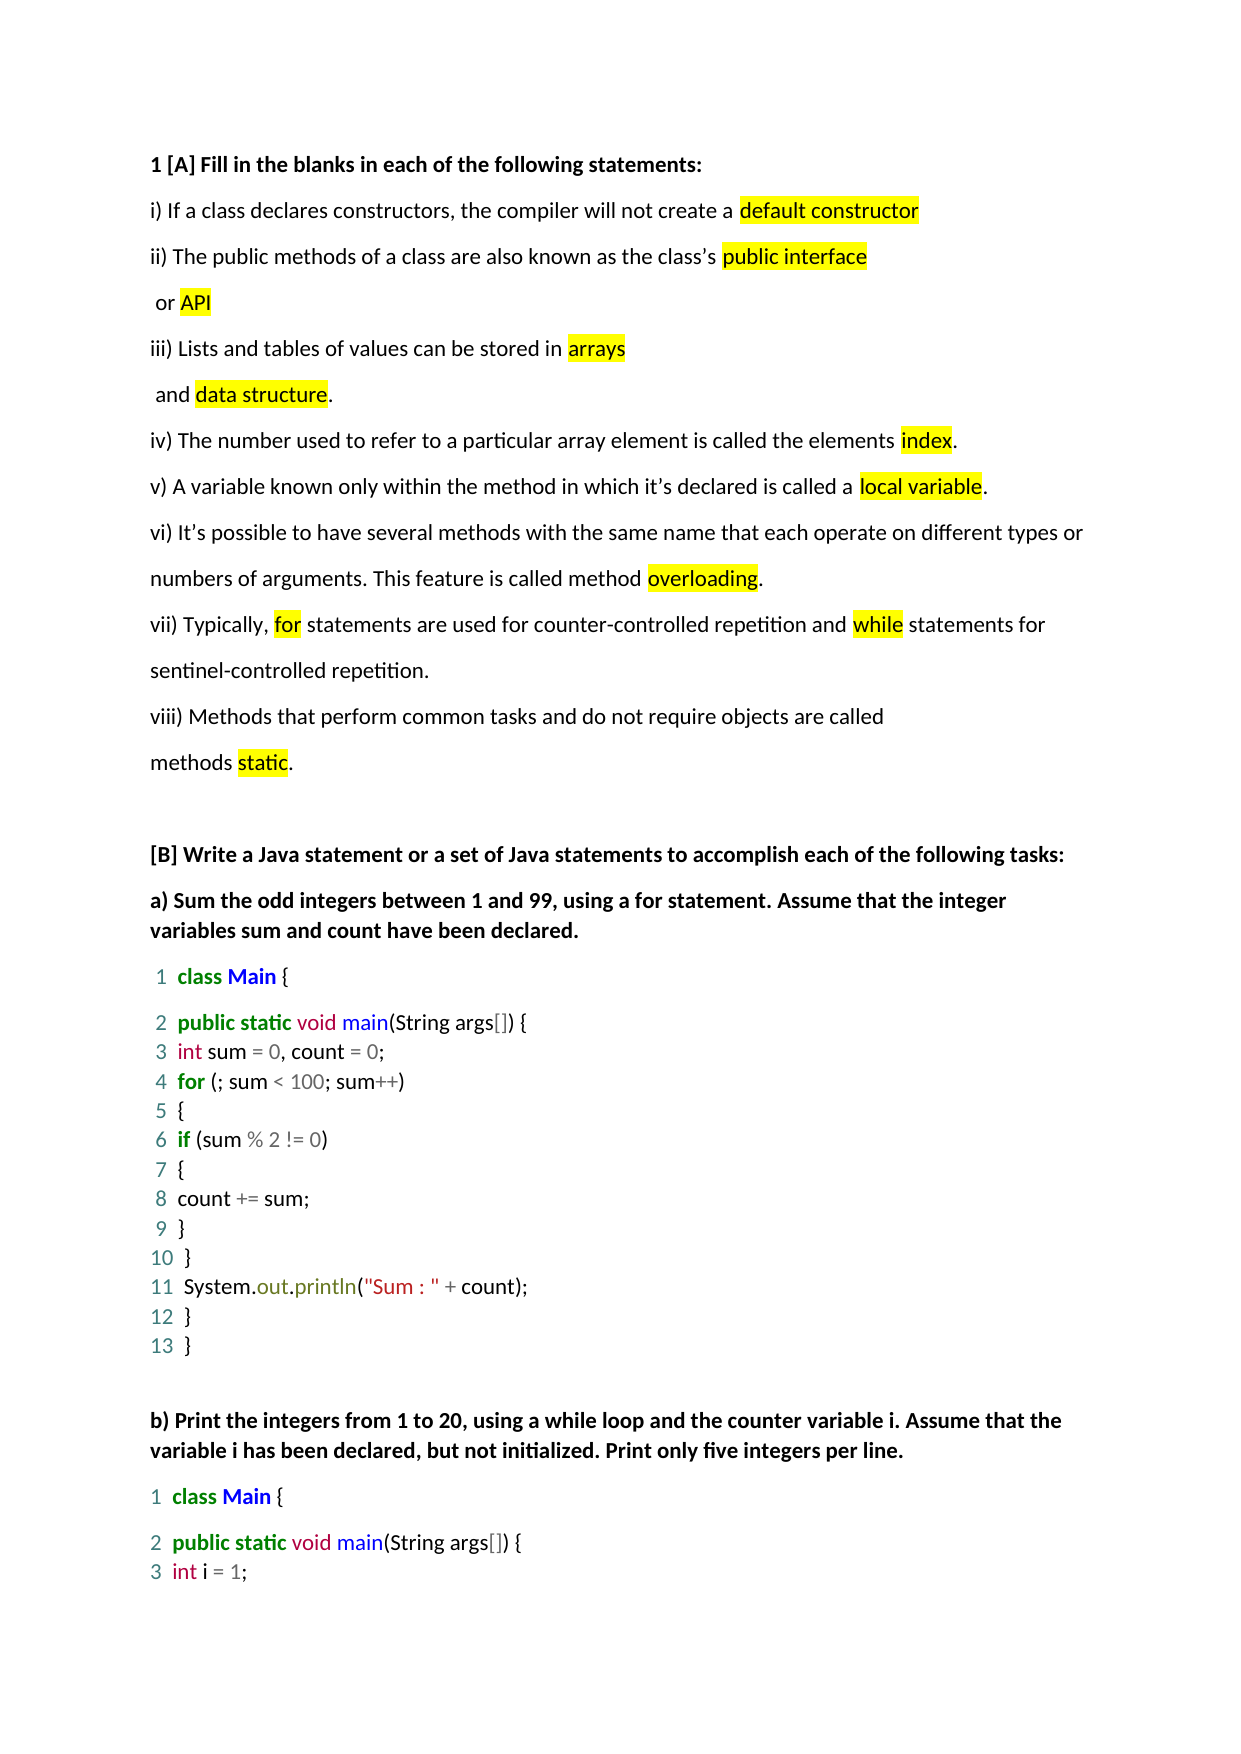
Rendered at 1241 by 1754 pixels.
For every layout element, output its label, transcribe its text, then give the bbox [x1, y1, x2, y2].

text 6 if (sum % 2 != 0) [150, 1126, 1090, 1154]
text iv) The number used to refer to a particular array element is called the elements index. [150, 426, 1090, 454]
text 1 [A] Fill in the blanks in each of the following statements: [150, 150, 1090, 178]
text ii) The public methods of a class are also known as the class’s public interface [150, 242, 1090, 270]
text v) A variable known only within the method in which it’s declared is called a local variable. [150, 472, 1090, 500]
text 9 } [150, 1214, 1090, 1242]
text viii) Methods that perform common tasks and do not require objects are called [150, 702, 1090, 731]
text 7 { [150, 1155, 1090, 1183]
text 12 } [150, 1302, 1090, 1330]
text methods static. [150, 748, 1090, 777]
text b) Print the integers from 1 to 20, using a while loop and the counter variable i. Assume that the variable i has been declared, but not initialized. Print only five integers per line. [150, 1407, 1090, 1464]
text or API [150, 288, 1090, 316]
text 3 int i = 1; [150, 1557, 1090, 1586]
text 11 System.out.println("Sum : " + count); [150, 1272, 1090, 1301]
text 5 { [150, 1096, 1090, 1124]
text a) Sum the odd integers between 1 and 99, using a for statement. Assume that the integer variables sum and count have been declared. [150, 887, 1090, 944]
text 8 count += sum; [150, 1184, 1090, 1212]
text 10 } [150, 1243, 1090, 1271]
text 1 class Main { [150, 962, 1090, 990]
text 4 for (; sum < 100; sum++) [150, 1067, 1090, 1095]
text 2 public static void main(String args[]) { [150, 1008, 1090, 1036]
text 1 class Main { [150, 1482, 1090, 1510]
text 13 } [150, 1331, 1090, 1359]
text vi) It’s possible to have several methods with the same name that each operate on different types or [150, 518, 1090, 546]
text numbers of arguments. This feature is called method overloading. [150, 564, 1090, 592]
text [B] Write a Java statement or a set of Java statements to accomplish each of the following tasks: [150, 841, 1090, 869]
text 2 public static void main(String args[]) { [150, 1528, 1090, 1556]
text sentinel-controlled repetition. [150, 656, 1090, 684]
text 3 int sum = 0, count = 0; [150, 1037, 1090, 1066]
text i) If a class declares constructors, the compiler will not create a default constructor [150, 196, 1090, 224]
text and data structure. [150, 380, 1090, 408]
text vii) Typically, for statements are used for counter-controlled repetition and while statements for [150, 610, 1090, 638]
text iii) Lists and tables of values can be stored in arrays [150, 334, 1090, 362]
